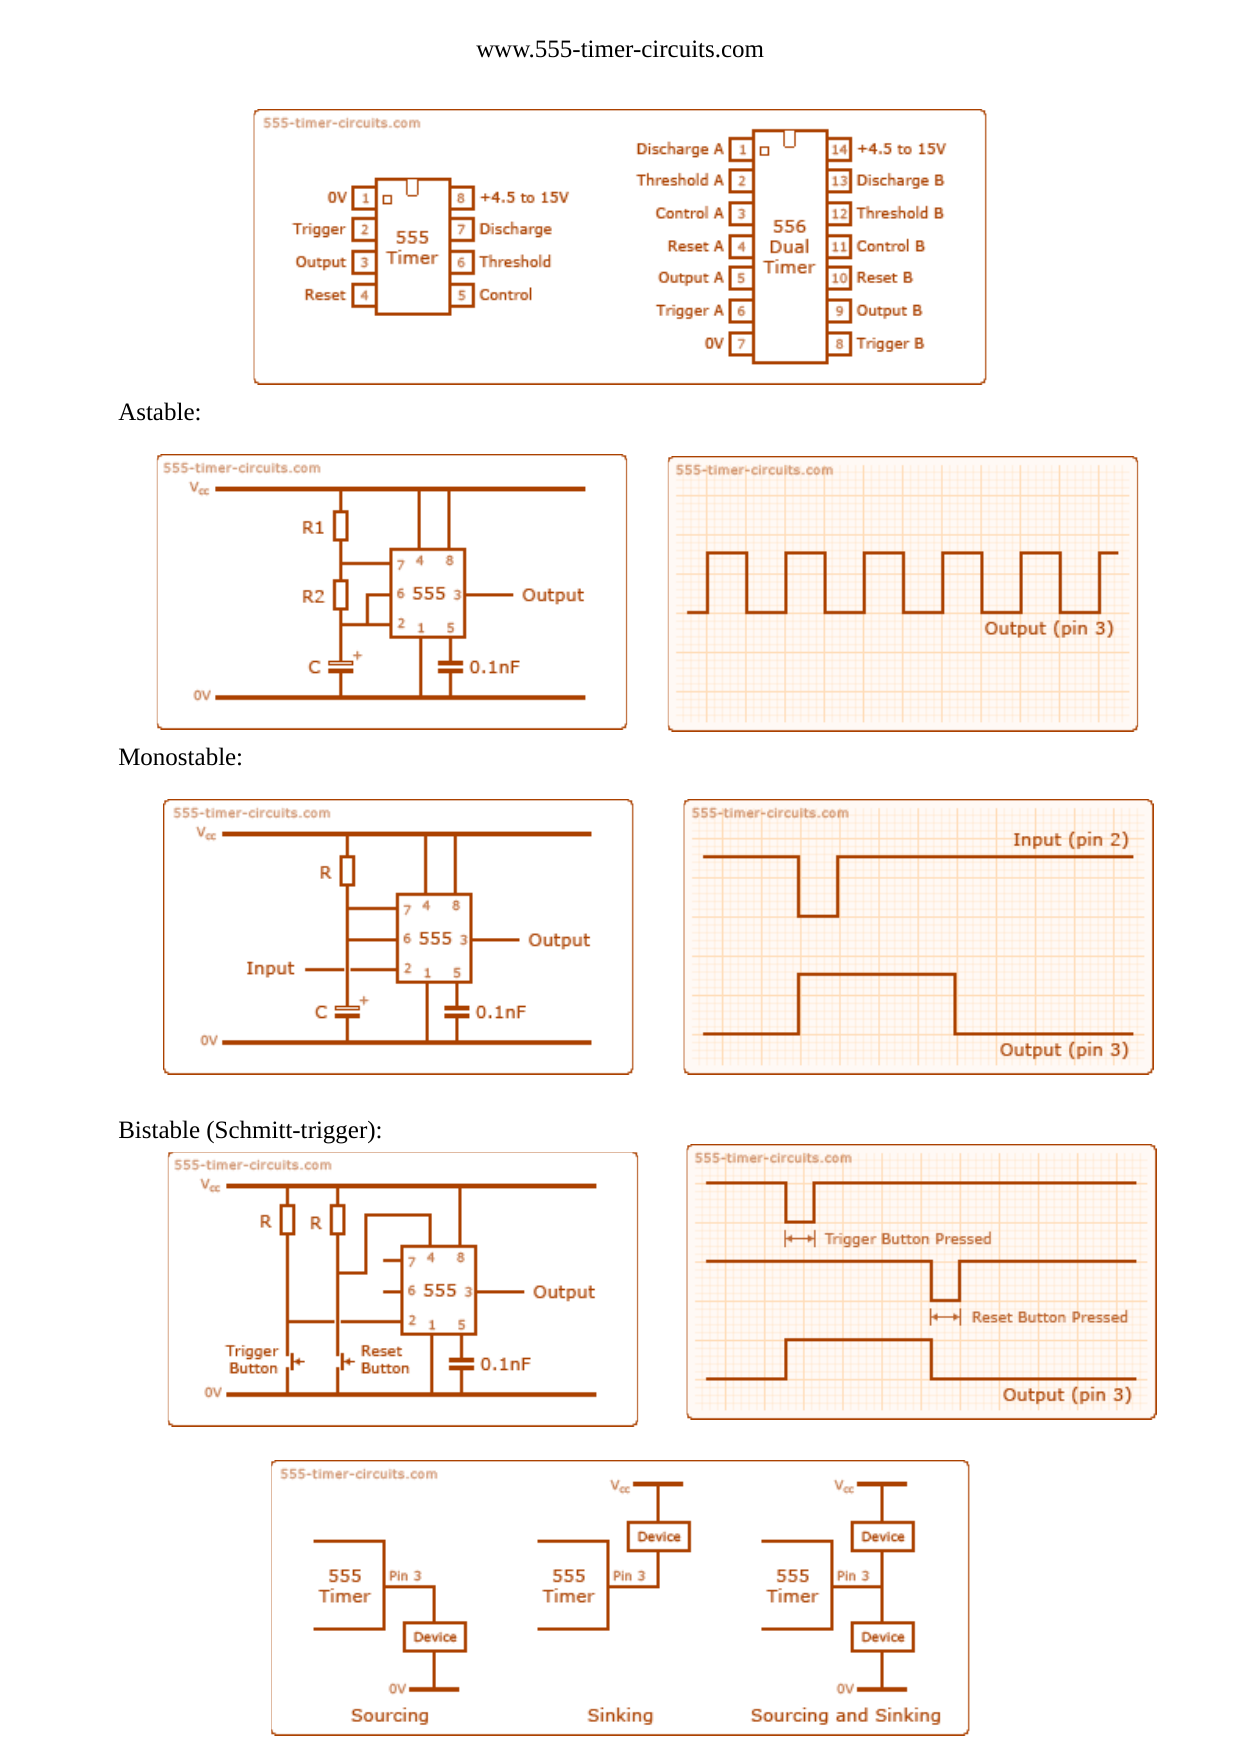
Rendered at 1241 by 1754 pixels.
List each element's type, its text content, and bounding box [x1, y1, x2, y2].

picture [167, 1152, 639, 1427]
text Monostable: [118, 742, 1122, 771]
picture [163, 799, 634, 1075]
picture [271, 1460, 970, 1736]
picture [667, 456, 1139, 732]
text Bistable (Schmitt-trigger): [118, 1116, 1122, 1144]
picture [156, 454, 628, 730]
picture [686, 1144, 1157, 1420]
text Astable: [118, 397, 1122, 426]
picture [683, 799, 1154, 1075]
picture [253, 109, 987, 385]
